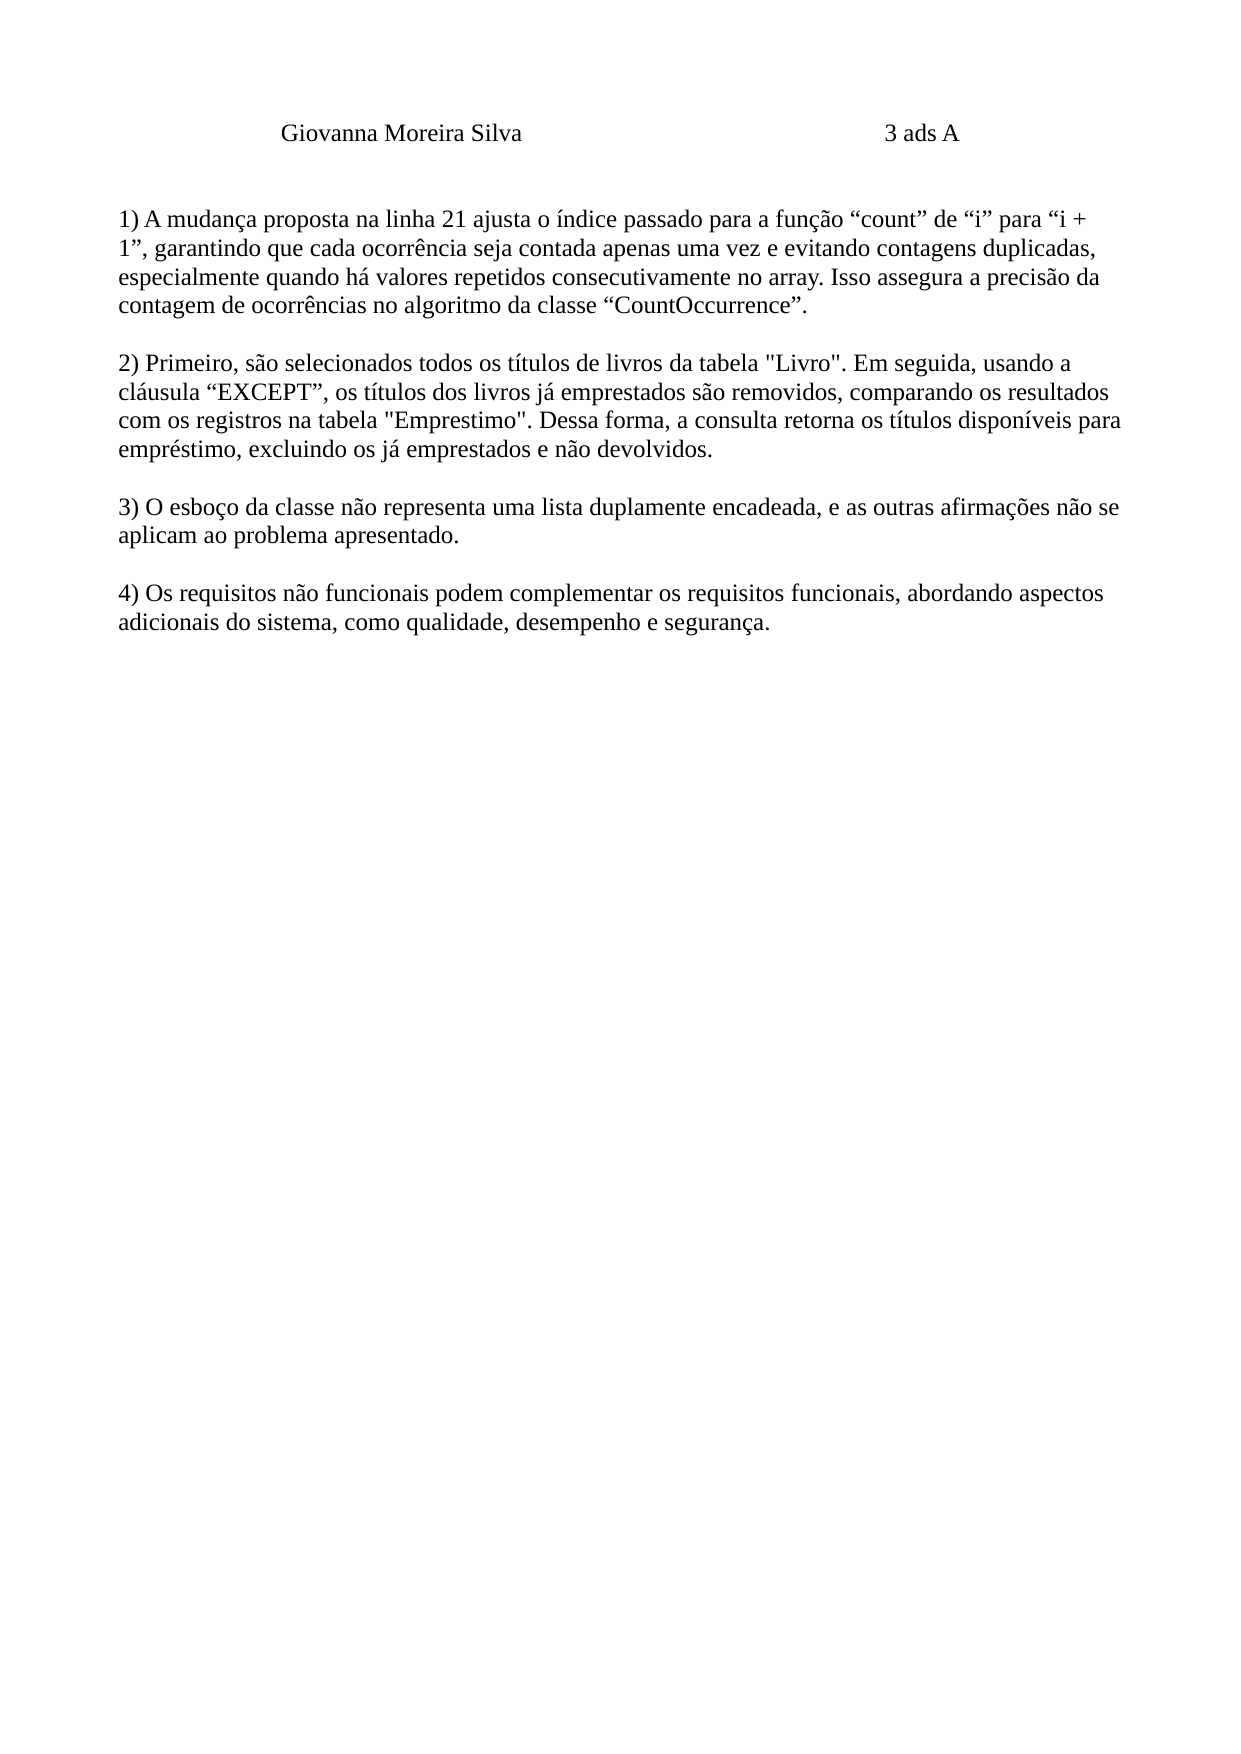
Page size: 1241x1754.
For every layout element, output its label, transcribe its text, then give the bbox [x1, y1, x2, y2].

text Giovanna Moreira Silva 3 ads A [118, 118, 1122, 147]
text 3) O esboço da classe não representa uma lista duplamente encadeada, e as outras afirmações não se aplicam ao problema apresentado. [118, 492, 1122, 549]
text 4) Os requisitos não funcionais podem complementar os requisitos funcionais, abordando aspectos adicionais do sistema, como qualidade, desempenho e segurança. [118, 578, 1122, 636]
text 1) A mudança proposta na linha 21 ajusta o índice passado para a função “count” de “i” para “i + 1”, garantindo que cada ocorrência seja contada apenas uma vez e evitando contagens duplicadas, especialmente quando há valores repetidos consecutivamente no array. Isso assegura a precisão da contagem de ocorrências no algoritmo da classe “CountOccurrence”. [118, 204, 1122, 319]
text 2) Primeiro, são selecionados todos os títulos de livros da tabela "Livro". Em seguida, usando a cláusula “EXCEPT”, os títulos dos livros já emprestados são removidos, comparando os resultados com os registros na tabela "Emprestimo". Dessa forma, a consulta retorna os títulos disponíveis para empréstimo, excluindo os já emprestados e não devolvidos. [118, 348, 1122, 463]
